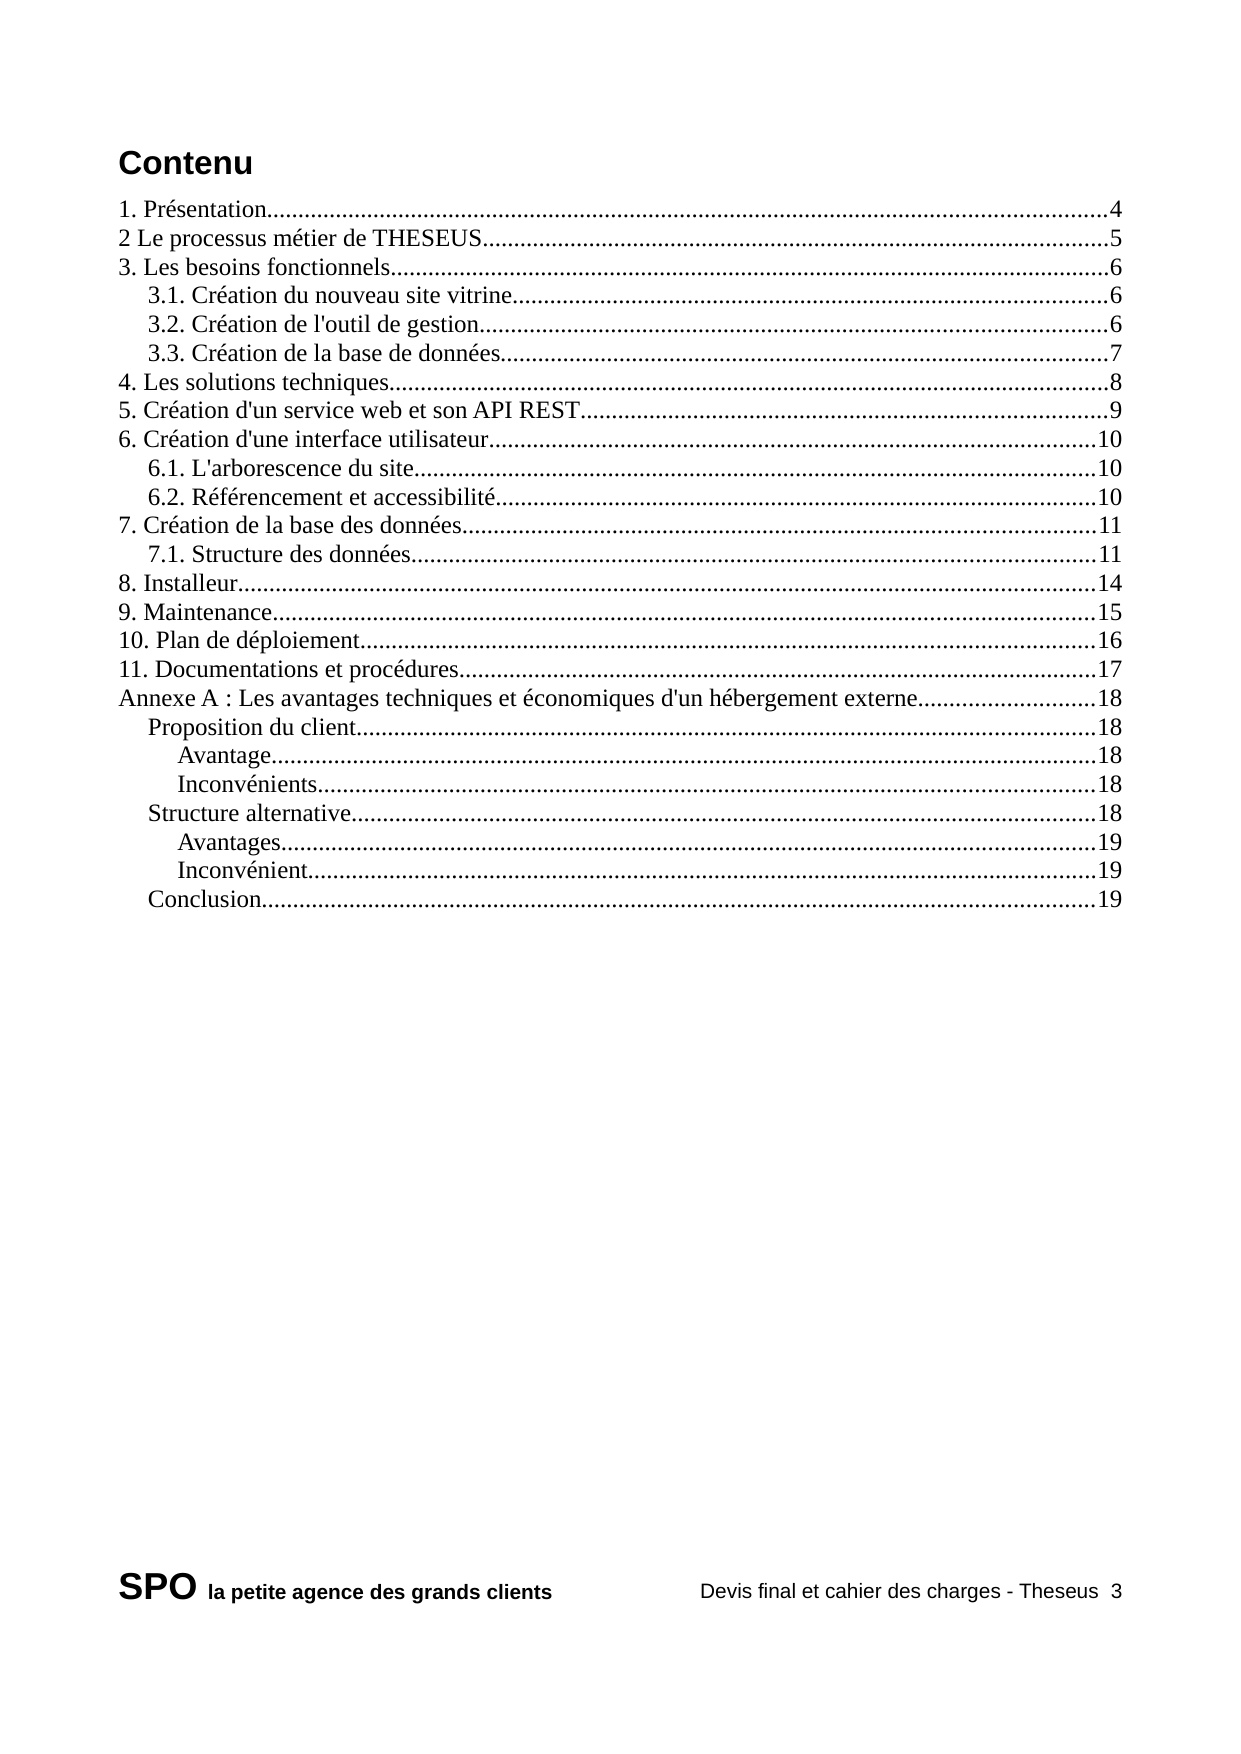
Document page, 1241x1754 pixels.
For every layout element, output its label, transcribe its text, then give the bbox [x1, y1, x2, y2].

text 7. Création de la base des données 11 [118, 510, 1122, 539]
text 6.2. Référencement et accessibilité 10 [148, 482, 1122, 510]
text 6.1. L'arborescence du site 10 [148, 453, 1122, 482]
text 3.2. Création de l'outil de gestion 6 [148, 309, 1122, 338]
text 3.3. Création de la base de données 7 [148, 338, 1122, 367]
text 6. Création d'une interface utilisateur 10 [118, 424, 1122, 453]
text 11. Documentations et procédures 17 [118, 654, 1122, 683]
text Proposition du client 18 [148, 712, 1122, 740]
text 3. Les besoins fonctionnels 6 [118, 252, 1122, 280]
text 9. Maintenance 15 [118, 597, 1122, 625]
text Avantage 18 [177, 740, 1122, 769]
text Inconvénient 19 [177, 855, 1122, 884]
text 1. Présentation 4 [118, 194, 1122, 223]
text Avantages 19 [177, 827, 1122, 855]
text 4. Les solutions techniques 8 [118, 367, 1122, 395]
text 2 Le processus métier de THESEUS 5 [118, 223, 1122, 252]
text 7.1. Structure des données 11 [148, 539, 1122, 568]
text Structure alternative 18 [148, 798, 1122, 827]
text 3.1. Création du nouveau site vitrine 6 [148, 280, 1122, 309]
subtitle Contenu [118, 143, 1122, 182]
text 8. Installeur 14 [118, 568, 1122, 597]
text 10. Plan de déploiement 16 [118, 625, 1122, 654]
text Annexe A : Les avantages techniques et économiques d'un hébergement externe 18 [118, 683, 1122, 712]
text Inconvénients 18 [177, 769, 1122, 798]
text Conclusion 19 [148, 884, 1122, 913]
text 5. Création d'un service web et son API REST 9 [118, 395, 1122, 424]
